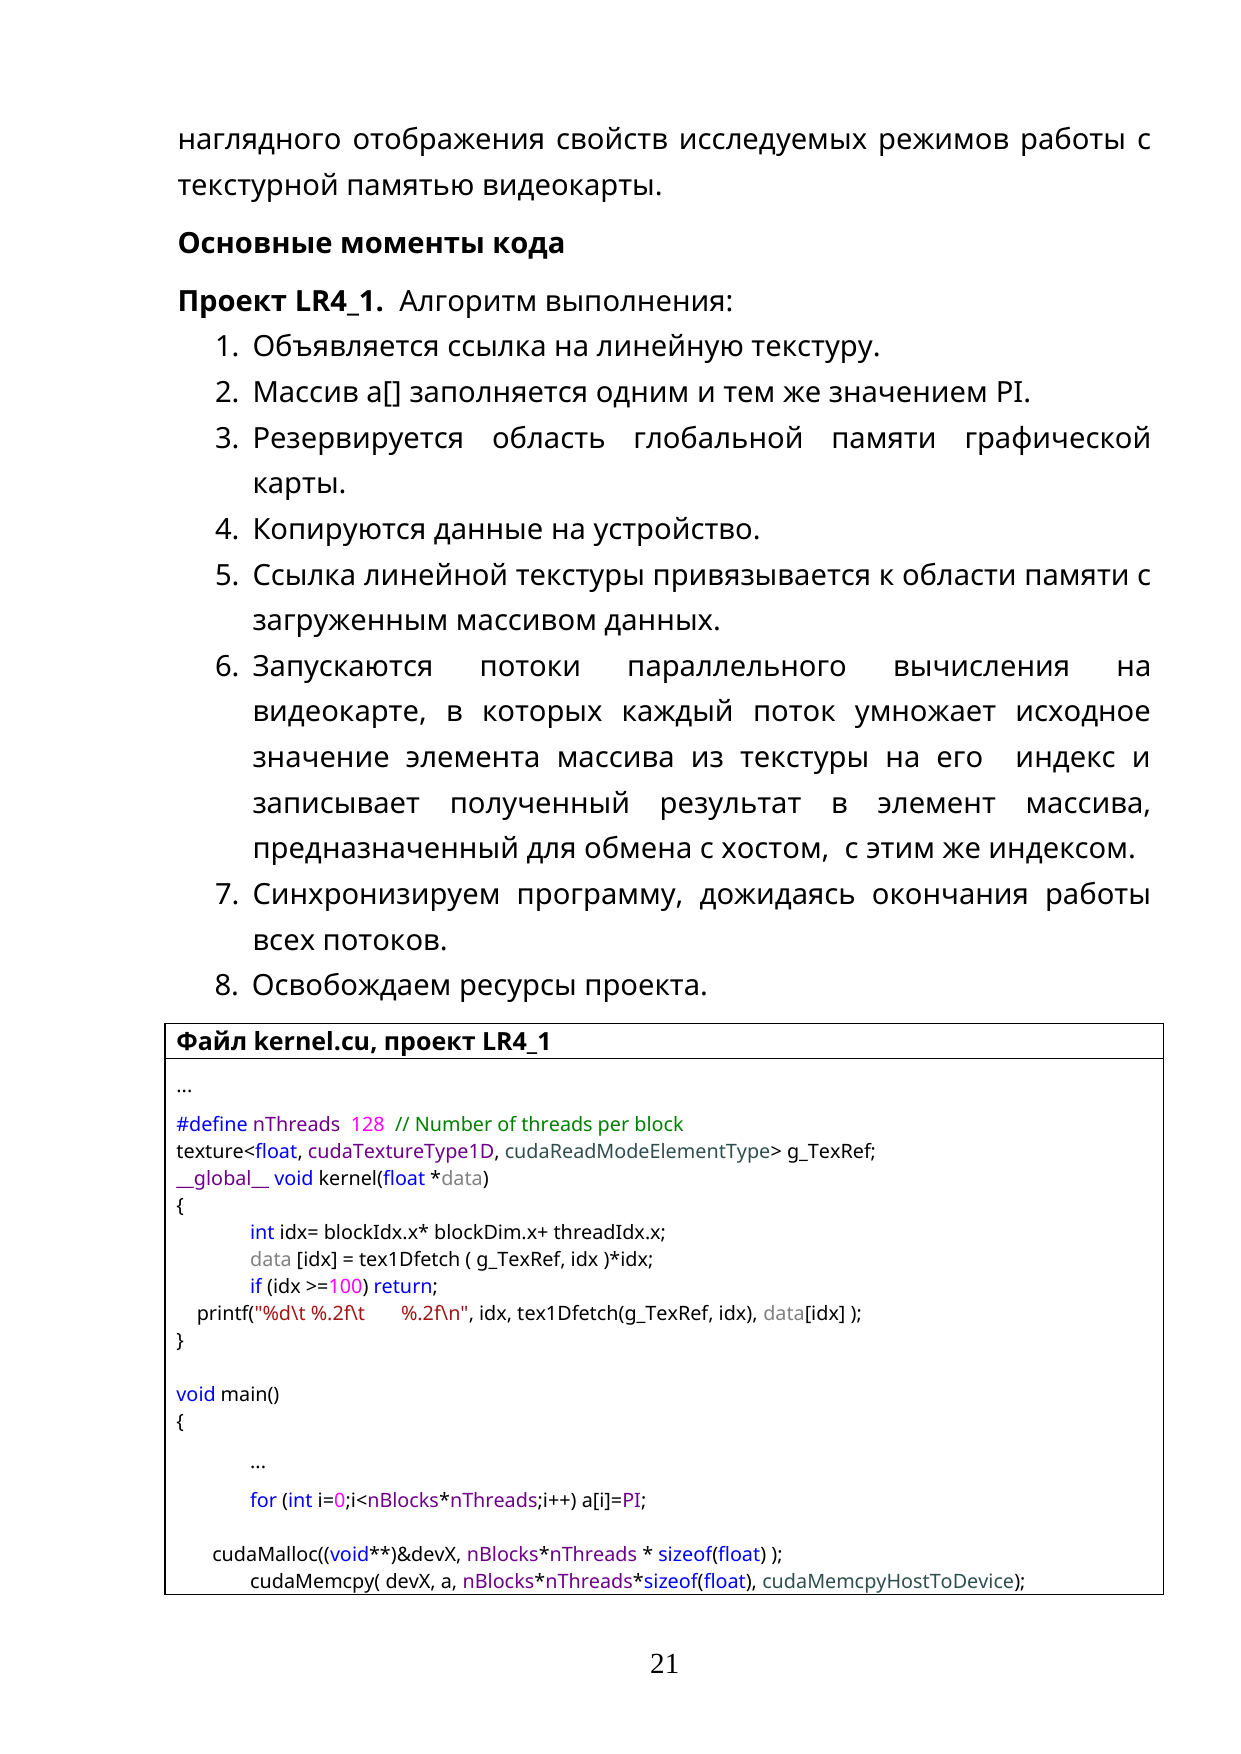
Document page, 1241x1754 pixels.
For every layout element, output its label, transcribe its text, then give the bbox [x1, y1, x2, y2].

list Освобождаем ресурсы проекта. [214, 964, 1152, 1004]
subtitle Основные моменты кода [177, 222, 1152, 262]
list Ссылка линейной текстуры привязывается к области памяти с загруженным массивом данных. [215, 554, 1152, 639]
text наглядного отображения свойств исследуемых режимов работы с текстурной памятью видеокарты. [177, 118, 1152, 203]
list Синхронизируем программу, дожидаясь окончания работы всех потоков. [215, 873, 1152, 958]
table_cell ... #define nThreads 128 // Number of threads per block texture<float, cudaTextureType1D, cudaReadModeElementType> g_TexRef; __global__ void kernel(float *data) { int idx= blockIdx.x* blockDim.x+ threadIdx.x; data [idx] = tex1Dfetch ( g_TexRef, idx )*idx; if (idx >=100) return; printf("%d\t %.2f\t %.2f\n", idx, tex1Dfetch(g_TexRef, idx), data[idx] ); } void main() { ... for (int i=0;i<nBlocks*nThreads;i++) a[i]=PI; cudaMalloc((void**)&devX, nBlocks*nThreads * sizeof(float) ); cudaMemcpy( devX, a, nBlocks*nThreads*sizeof(float), cudaMemcpyHostToDevice); [166, 1059, 1163, 1594]
list Запускаются потоки параллельного вычисления на видеокарте, в которых каждый поток умножает исходное значение элемента массива из текстуры на его индекс и записывает полученный результат в элемент массива, предназначенный для обмена с хостом, с этим же индексом. [215, 645, 1152, 867]
list Массив a[] заполняется одним и тем же значением PI. [215, 371, 1152, 411]
list Копируются данные на устройство. [215, 508, 1152, 548]
list Резервируется область глобальной памяти графической карты. [215, 417, 1152, 502]
table_header Файл kernel.cu, проект LR4_1 [166, 1024, 1163, 1058]
list Объявляется ссылка на линейную текстуру. [215, 326, 1152, 365]
text Проект LR4_1. Алгоритм выполнения: [177, 280, 1152, 320]
